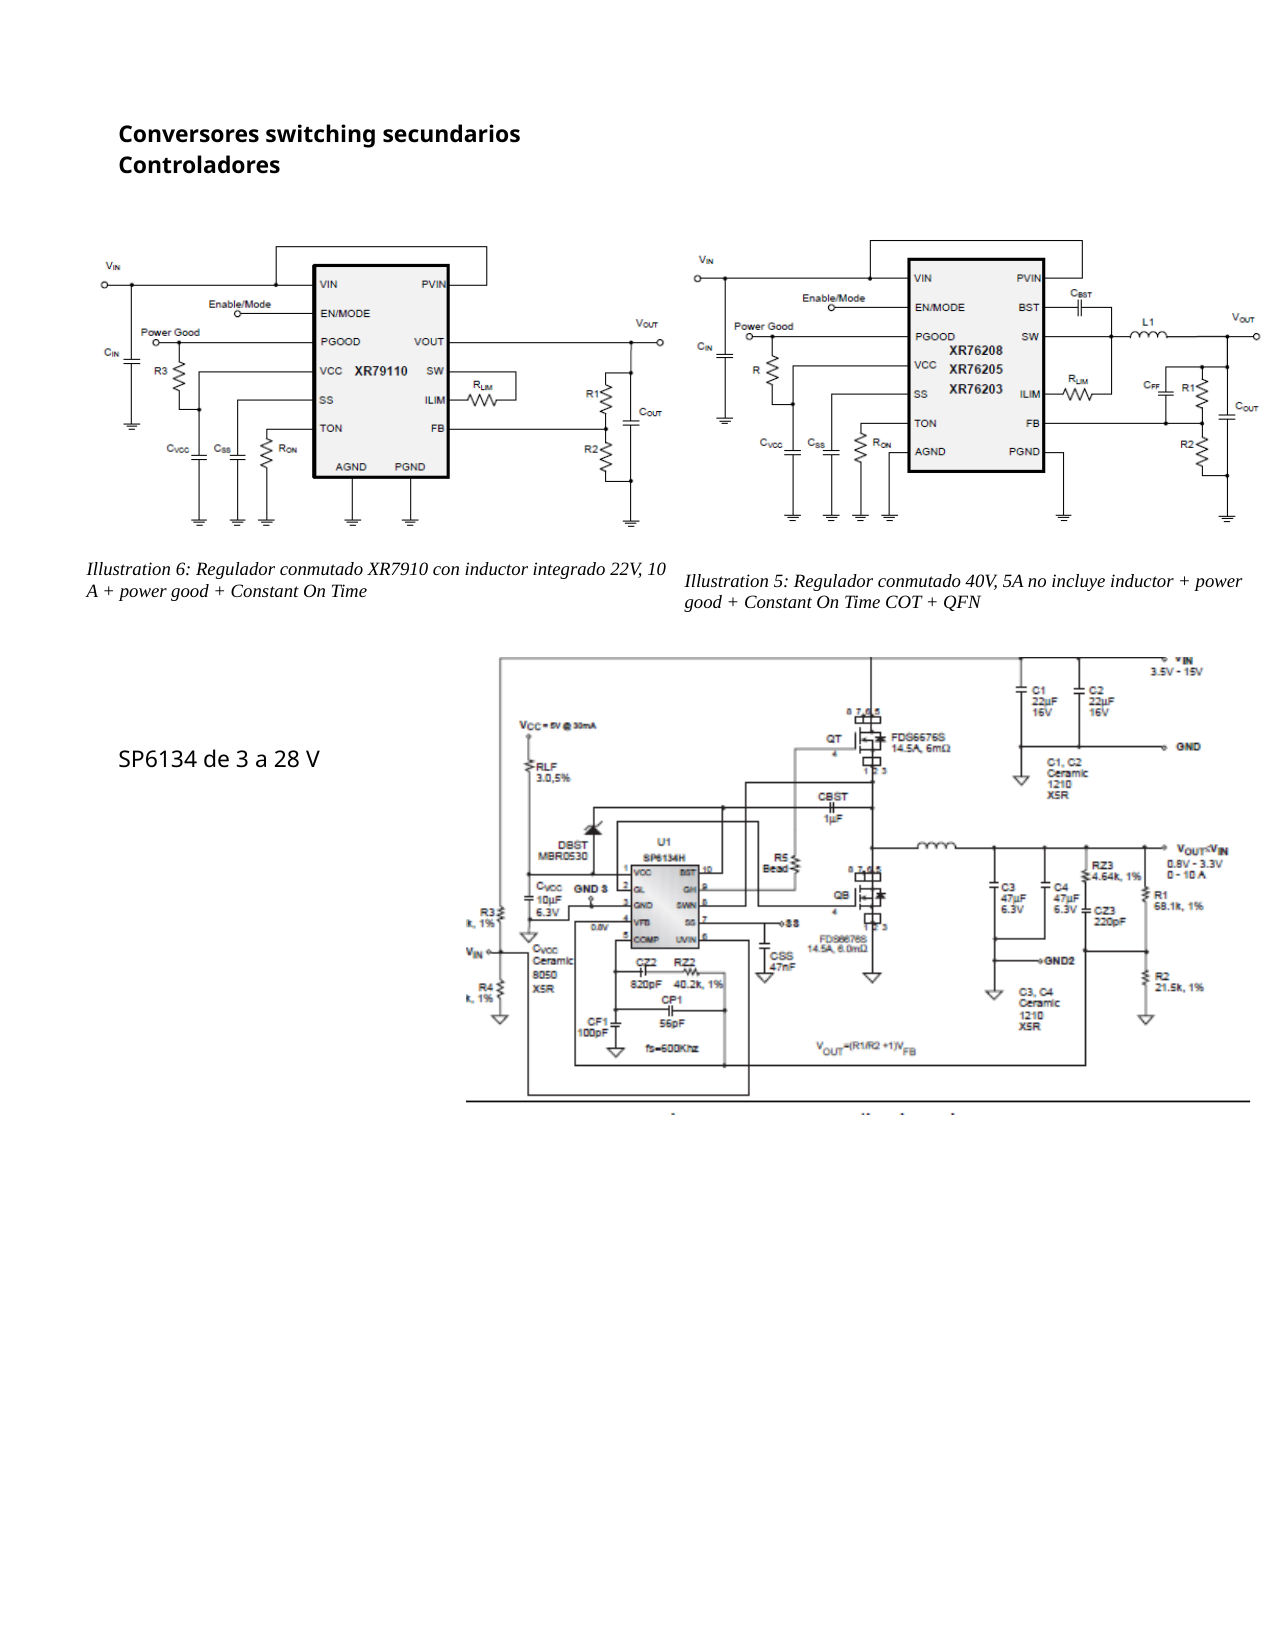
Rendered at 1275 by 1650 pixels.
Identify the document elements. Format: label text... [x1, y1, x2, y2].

text SP6134 de 3 a 28 V [118, 743, 466, 774]
text Controladores [118, 149, 1157, 181]
text Illustration 6: Regulador conmutado XR7910 con inductor integrado 22V, 10 A + power good + Constant On Time [86, 554, 677, 601]
text Illustration 5: Regulador conmutado 40V, 5A no incluye inductor + power good + Constant On Time COT + QFN [684, 566, 1275, 613]
text Conversores switching secundarios [118, 118, 1157, 149]
picture [466, 657, 1251, 1115]
picture [684, 216, 1275, 566]
picture [86, 219, 677, 554]
